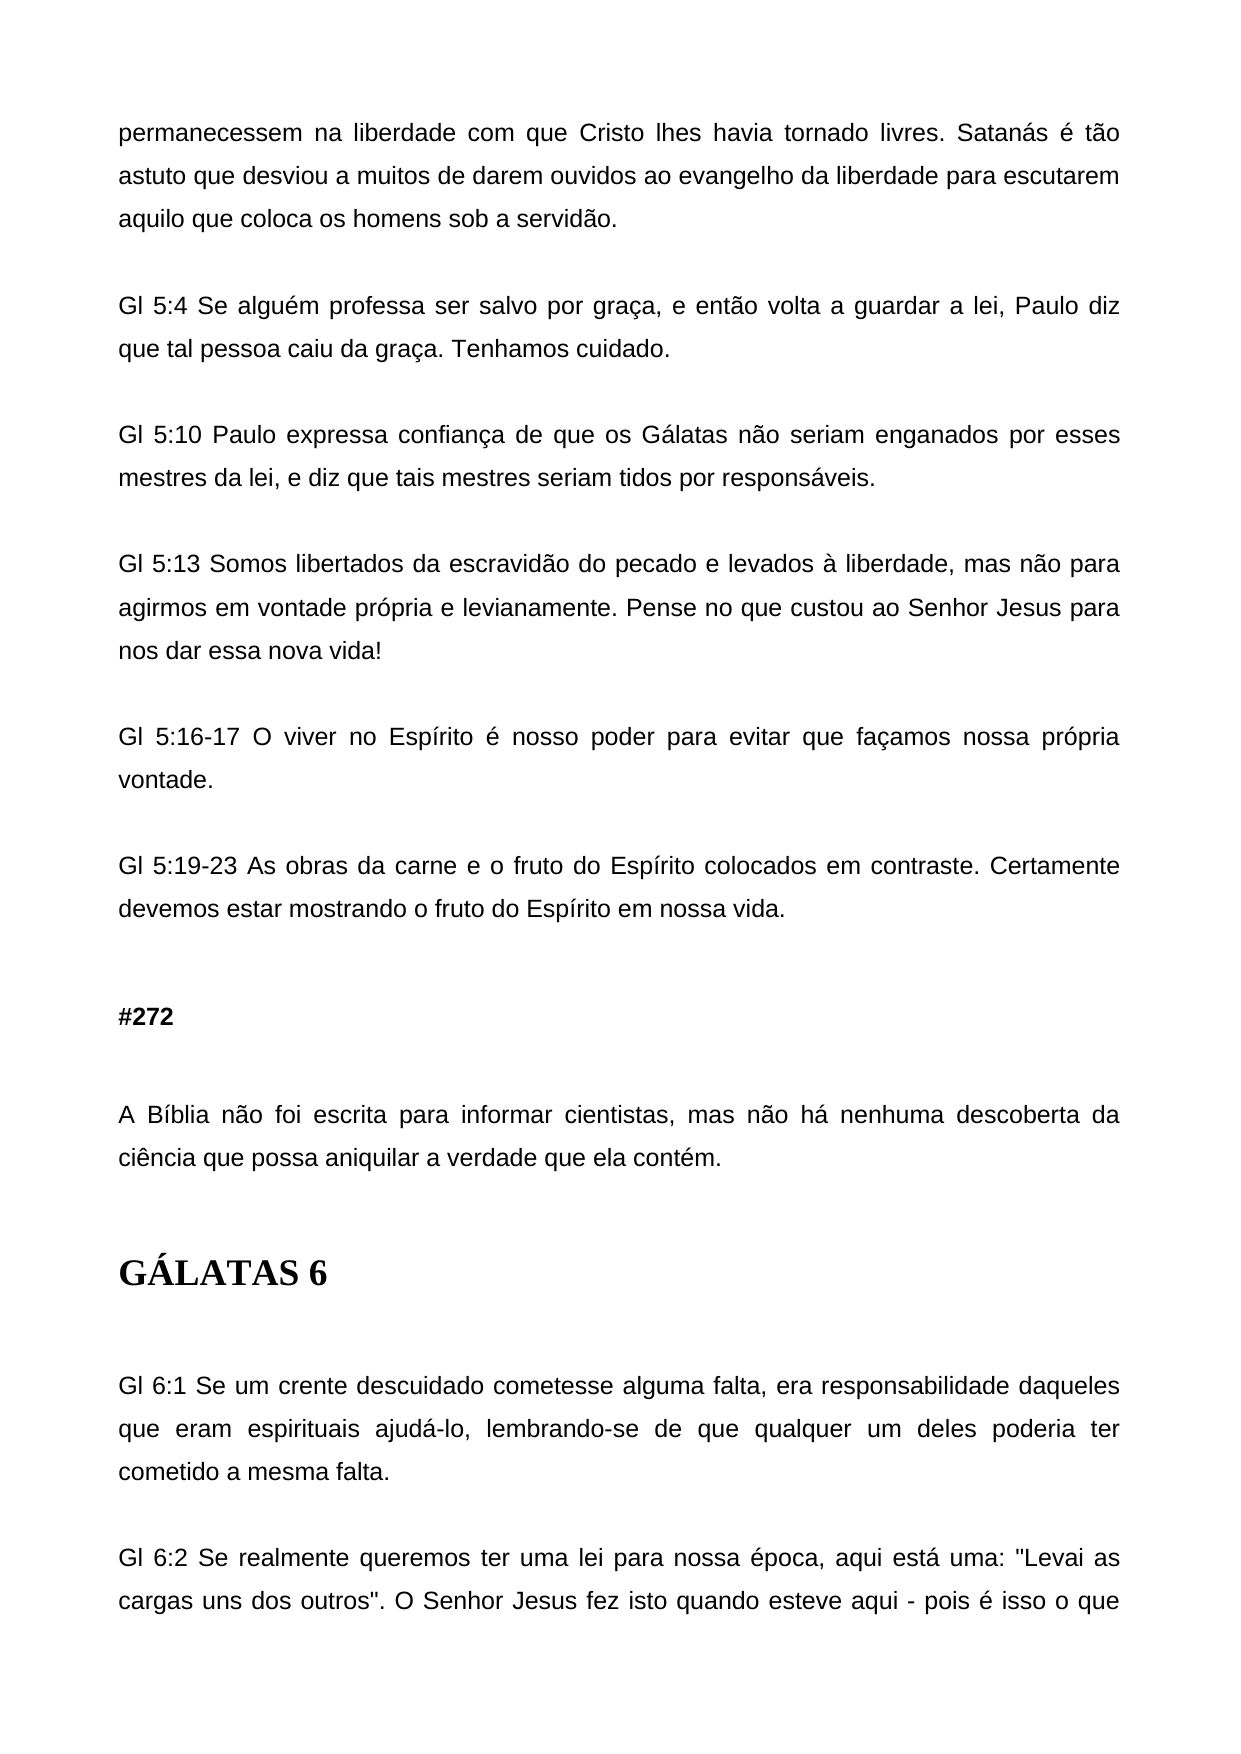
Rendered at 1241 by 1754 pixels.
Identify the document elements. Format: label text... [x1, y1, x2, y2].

text Gl 5:13 Somos libertados da escravidão do pecado e levados à liberdade, mas não para agirmos em vontade própria e levianamente. Pense no que custou ao Senhor Jesus para nos dar essa nova vida! [118, 549, 1122, 664]
text Gl 5:16-17 O viver no Espírito é nosso poder para evitar que façamos nossa própria vontade. [118, 722, 1122, 794]
text Gl 6:2 Se realmente queremos ter uma lei para nossa época, aqui está uma: "Levai as cargas uns dos outros". O Senhor Jesus fez isto quando esteve aqui - pois é isso o que [118, 1543, 1122, 1615]
subtitle GÁLATAS 6 [118, 1250, 1122, 1293]
text Gl 5:19-23 As obras da carne e o fruto do Espírito colocados em contraste. Certamente devemos estar mostrando o fruto do Espírito em nossa vida. [118, 851, 1122, 923]
text permanecessem na liberdade com que Cristo lhes havia tornado livres. Satanás é tão astuto que desviou a muitos de darem ouvidos ao evangelho da liberdade para escutarem aquilo que coloca os homens sob a servidão. [118, 118, 1122, 233]
subtitle #272 [118, 1001, 1122, 1030]
text A Bíblia não foi escrita para informar cientistas, mas não há nenhuma descoberta da ciência que possa aniquilar a verdade que ela contém. [118, 1100, 1122, 1172]
text Gl 5:10 Paulo expressa confiança de que os Gálatas não seriam enganados por esses mestres da lei, e diz que tais mestres seriam tidos por responsáveis. [118, 420, 1122, 492]
text Gl 6:1 Se um crente descuidado cometesse alguma falta, era responsabilidade daqueles que eram espirituais ajudá-lo, lembrando-se de que qualquer um deles poderia ter cometido a mesma falta. [118, 1371, 1122, 1486]
text Gl 5:4 Se alguém professa ser salvo por graça, e então volta a guardar a lei, Paulo diz que tal pessoa caiu da graça. Tenhamos cuidado. [118, 291, 1122, 362]
